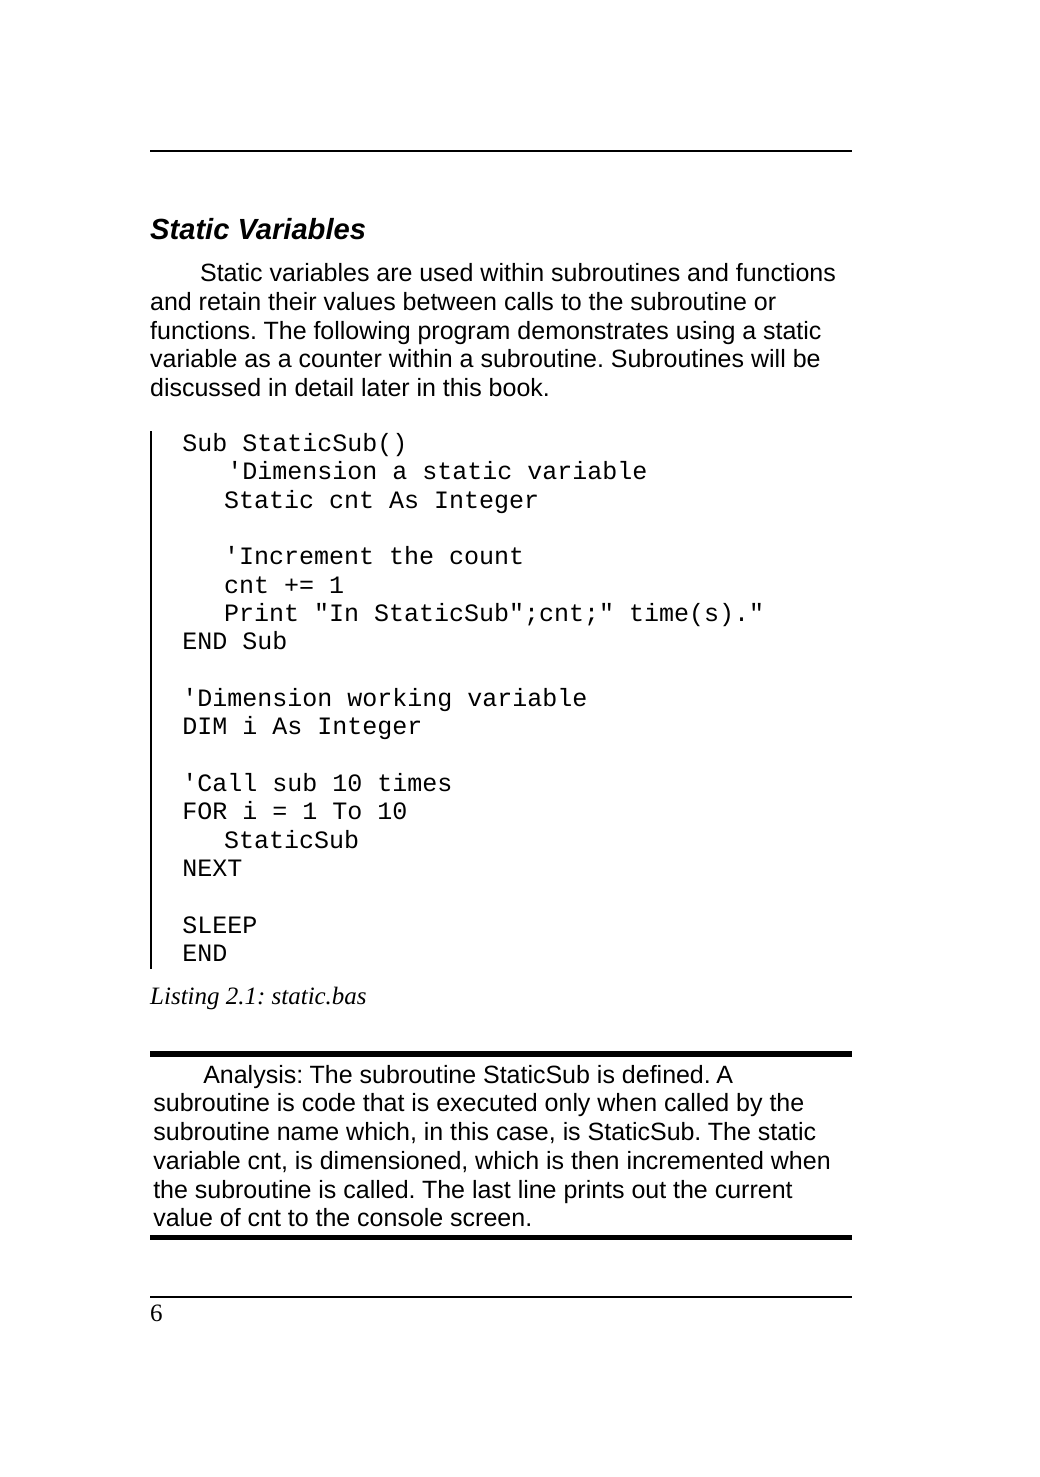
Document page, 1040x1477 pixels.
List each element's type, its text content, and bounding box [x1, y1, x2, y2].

text Analysis: The subroutine StaticSub is defined. A subroutine is code that is executed only when called by the subroutine name which, in this case, is StaticSub. The static variable cnt, is dimensioned, which is then incremented when the subroutine is called. The last line prints out the current value of cnt to the console screen. [150, 1057, 852, 1235]
text Listing 2.1: static.bas [150, 981, 852, 1010]
table_header Sub StaticSub() 'Dimension a static variable Static cnt As Integer 'Increment the count cnt += 1 Print "In StaticSub";cnt;" time(s)." END Sub 'Dimension working variable DIM i As Integer 'Call sub 10 times FOR i = 1 To 10 StaticSub NEXT SLEEP END [152, 431, 852, 969]
text Static variables are used within subroutines and functions and retain their values between calls to the subroutine or functions. The following program demonstrates using a static variable as a counter within a subroutine. Subroutines will be discussed in detail later in this book. [150, 258, 852, 402]
subtitle Static Variables [150, 212, 852, 246]
